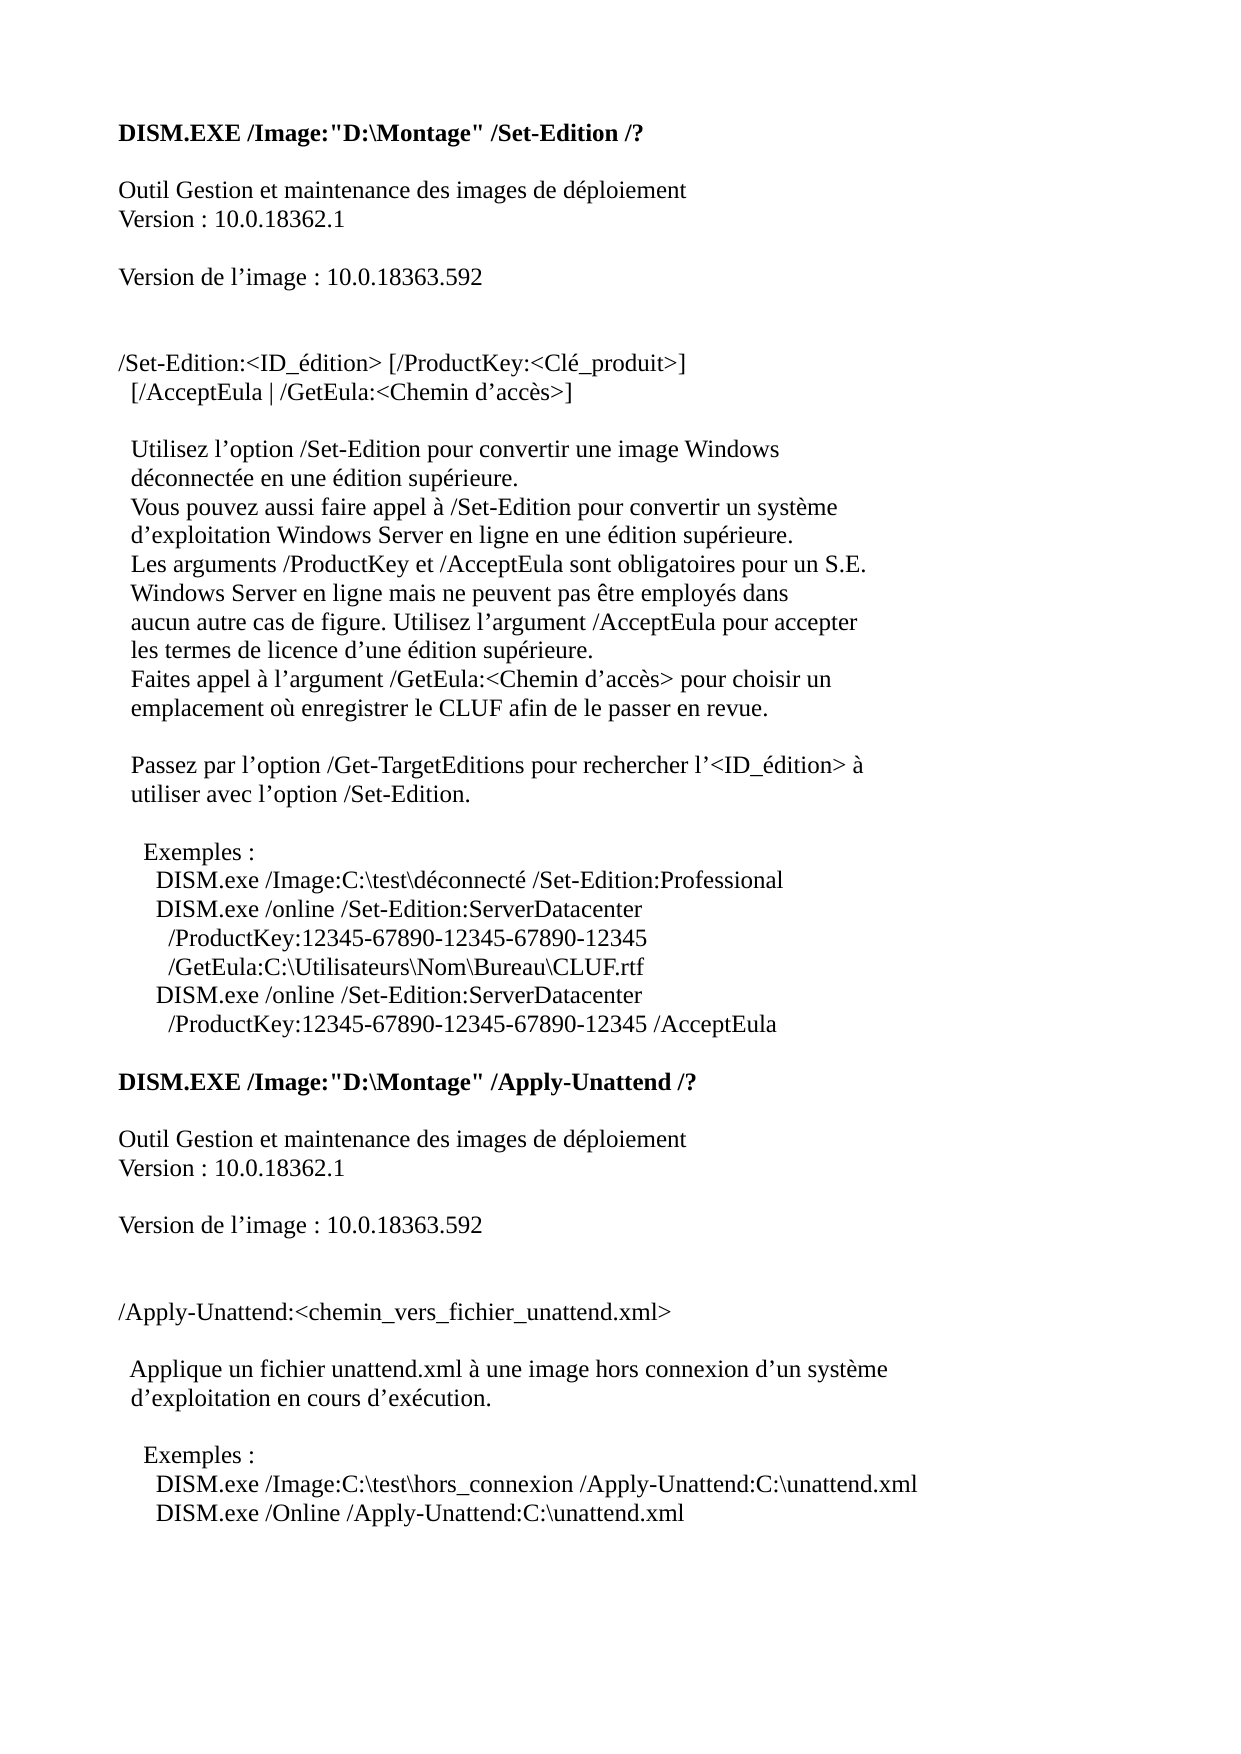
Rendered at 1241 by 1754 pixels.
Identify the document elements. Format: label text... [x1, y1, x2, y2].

text /ProductKey:12345-67890-12345-67890-12345 [118, 923, 1122, 952]
text DISM.exe /Image:C:\test\déconnecté /Set-Edition:Professional [118, 866, 1122, 894]
text [/AcceptEula | /GetEula:<Chemin d’accès>] [118, 377, 1122, 406]
text d’exploitation en cours d’exécution. [118, 1383, 1122, 1412]
text Faites appel à l’argument /GetEula:<Chemin d’accès> pour choisir un [118, 664, 1122, 693]
text emplacement où enregistrer le CLUF afin de le passer en revue. [118, 693, 1122, 722]
text Outil Gestion et maintenance des images de déploiement [118, 176, 1122, 204]
text aucun autre cas de figure. Utilisez l’argument /AcceptEula pour accepter [118, 607, 1122, 636]
text Les arguments /ProductKey et /AcceptEula sont obligatoires pour un S.E. [118, 549, 1122, 578]
text DISM.EXE /Image:"D:\Montage" /Set-Edition /? [118, 118, 1122, 147]
text Applique un fichier unattend.xml à une image hors connexion d’un système [118, 1354, 1122, 1383]
text Outil Gestion et maintenance des images de déploiement [118, 1124, 1122, 1153]
text /ProductKey:12345-67890-12345-67890-12345 /AcceptEula [118, 1009, 1122, 1038]
text Version : 10.0.18362.1 [118, 204, 1122, 233]
text DISM.exe /Online /Apply-Unattend:C:\unattend.xml [118, 1498, 1122, 1527]
text DISM.exe /Image:C:\test\hors_connexion /Apply-Unattend:C:\unattend.xml [118, 1469, 1122, 1498]
text Passez par l’option /Get-TargetEditions pour rechercher l’<ID_édition> à [118, 751, 1122, 779]
text Version de l’image : 10.0.18363.592 [118, 1211, 1122, 1239]
text Windows Server en ligne mais ne peuvent pas être employés dans [118, 578, 1122, 607]
text Vous pouvez aussi faire appel à /Set-Edition pour convertir un système [118, 492, 1122, 521]
text d’exploitation Windows Server en ligne en une édition supérieure. [118, 521, 1122, 549]
text utiliser avec l’option /Set-Edition. [118, 779, 1122, 808]
text DISM.exe /online /Set-Edition:ServerDatacenter [118, 981, 1122, 1009]
text Utilisez l’option /Set-Edition pour convertir une image Windows [118, 434, 1122, 463]
text /GetEula:C:\Utilisateurs\Nom\Bureau\CLUF.rtf [118, 952, 1122, 981]
text /Set-Edition:<ID_édition> [/ProductKey:<Clé_produit>] [118, 348, 1122, 377]
text Exemples : [118, 837, 1122, 866]
text DISM.EXE /Image:"D:\Montage" /Apply-Unattend /? [118, 1067, 1122, 1096]
text Version de l’image : 10.0.18363.592 [118, 262, 1122, 291]
text DISM.exe /online /Set-Edition:ServerDatacenter [118, 894, 1122, 923]
text les termes de licence d’une édition supérieure. [118, 636, 1122, 664]
text Exemples : [118, 1441, 1122, 1469]
text /Apply-Unattend:<chemin_vers_fichier_unattend.xml> [118, 1297, 1122, 1326]
text Version : 10.0.18362.1 [118, 1153, 1122, 1182]
text déconnectée en une édition supérieure. [118, 463, 1122, 492]
